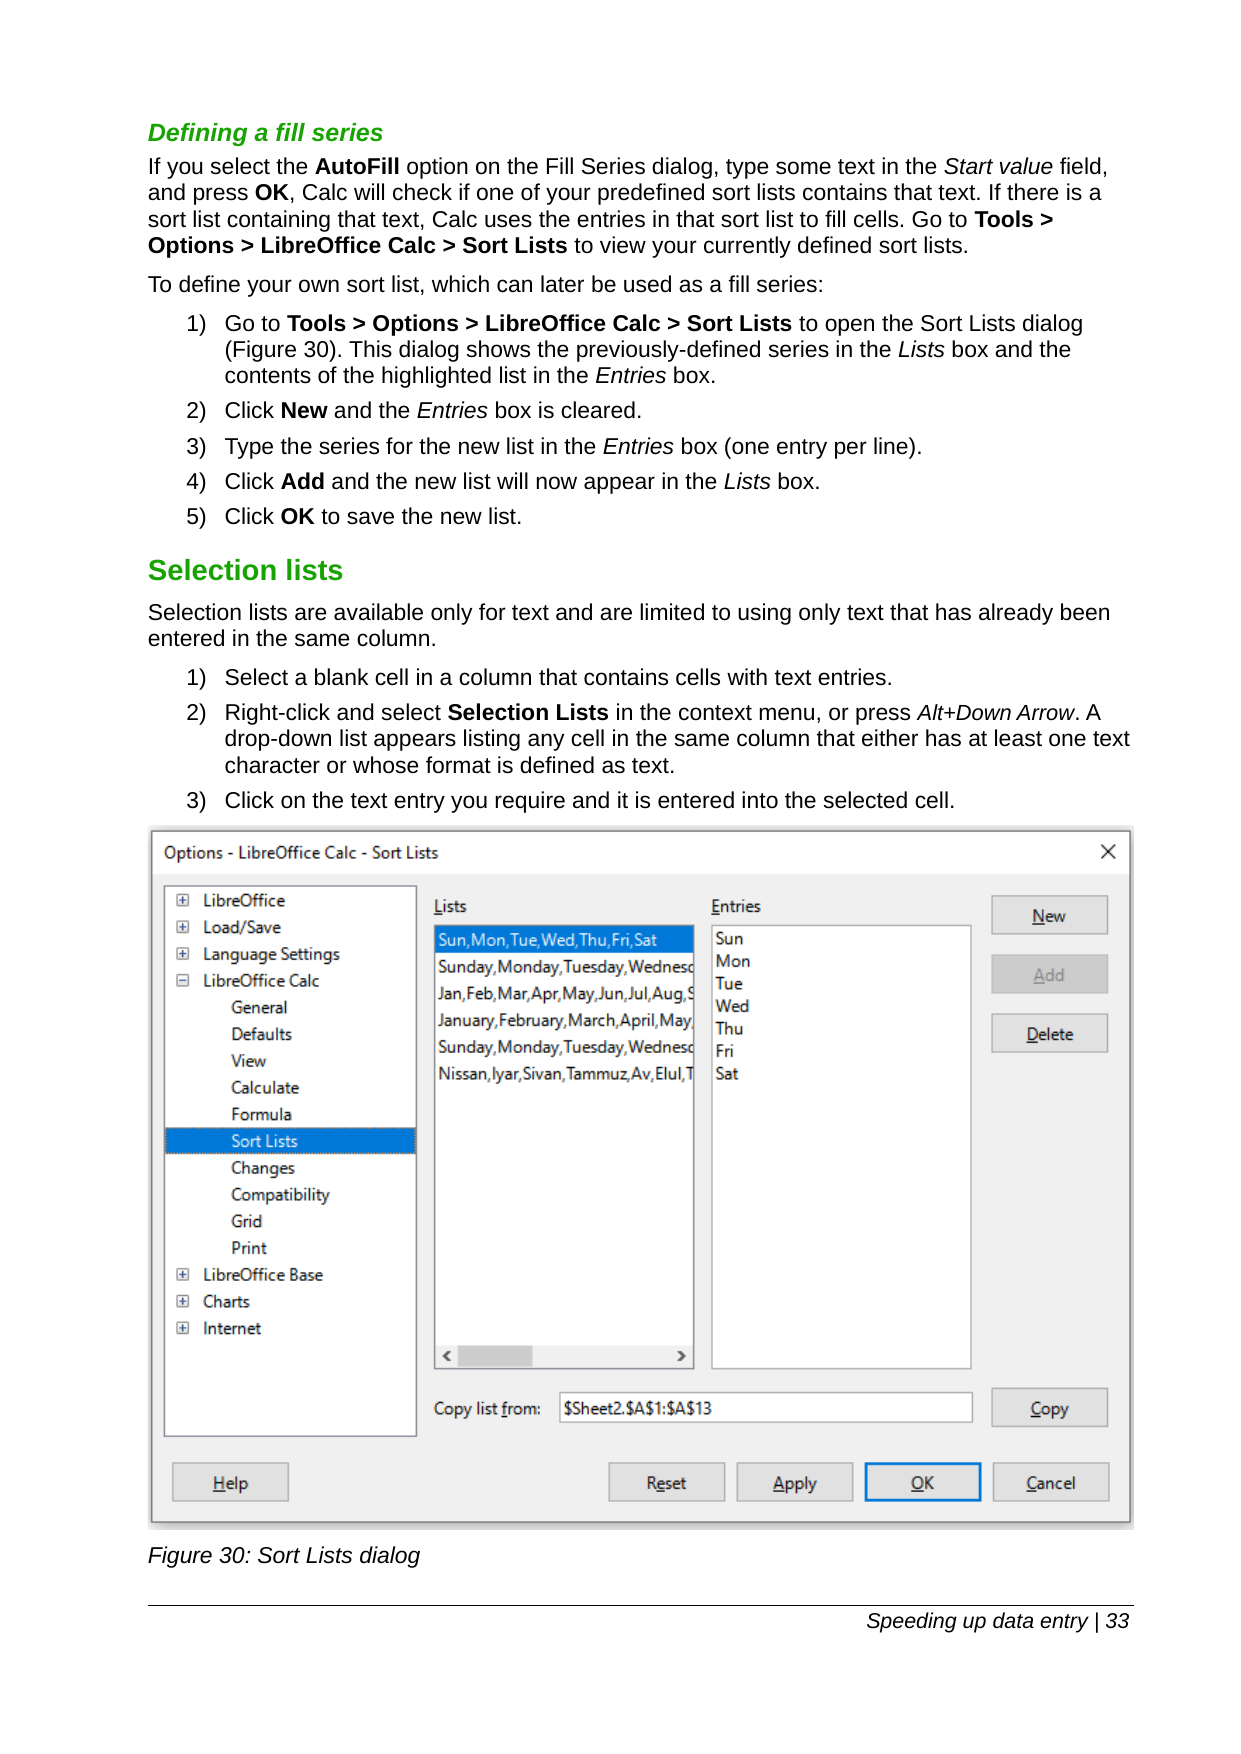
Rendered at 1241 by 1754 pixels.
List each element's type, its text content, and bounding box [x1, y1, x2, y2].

list To define your own sort list, which can later be used as a fill series: [148, 271, 1134, 297]
list Click New and the Entries box is cleared. [207, 397, 1134, 424]
text Figure 30: Sort Lists dialog [148, 1542, 1134, 1568]
list Type the series for the new list in the Entries box (one entry per line). [207, 433, 1134, 459]
subtitle Defining a fill series [148, 118, 1134, 147]
list Click Add and the new list will now appear in the Lists box. [207, 468, 1134, 494]
list If you select the AutoFill option on the Fill Series dialog, type some text in the Start value field, and press OK, Calc will check if one of your predefined sort lists contains that text. If there is a sort list containing that text, Calc uses the entries in that sort list to fill cells. Go to Tools > Options > LibreOffice Calc > Sort Lists to view your currently defined sort lists. [148, 153, 1134, 258]
list Right-click and select Selection Lists in the context menu, or press Alt+Down Arrow. A drop-down list appears listing any cell in the same column that either has at least one text character or whose format is defined as text. [207, 699, 1134, 778]
picture [147, 825, 1134, 1530]
subtitle Selection lists [148, 553, 1134, 587]
list Select a blank cell in a column that contains cells with text entries. [207, 664, 1134, 690]
list Go to Tools > Options > LibreOffice Calc > Sort Lists to open the Sort Lists dialog (Figure 30). This dialog shows the previously-defined series in the Lists box and the contents of the highlighted list in the Entries box. [207, 309, 1134, 389]
list Click OK to save the new list. [207, 503, 1134, 529]
list Click on the text entry you require and it is entered into the selected cell. [207, 787, 1134, 813]
text Selection lists are available only for text and are limited to using only text that has already been entered in the same column. [148, 598, 1134, 651]
